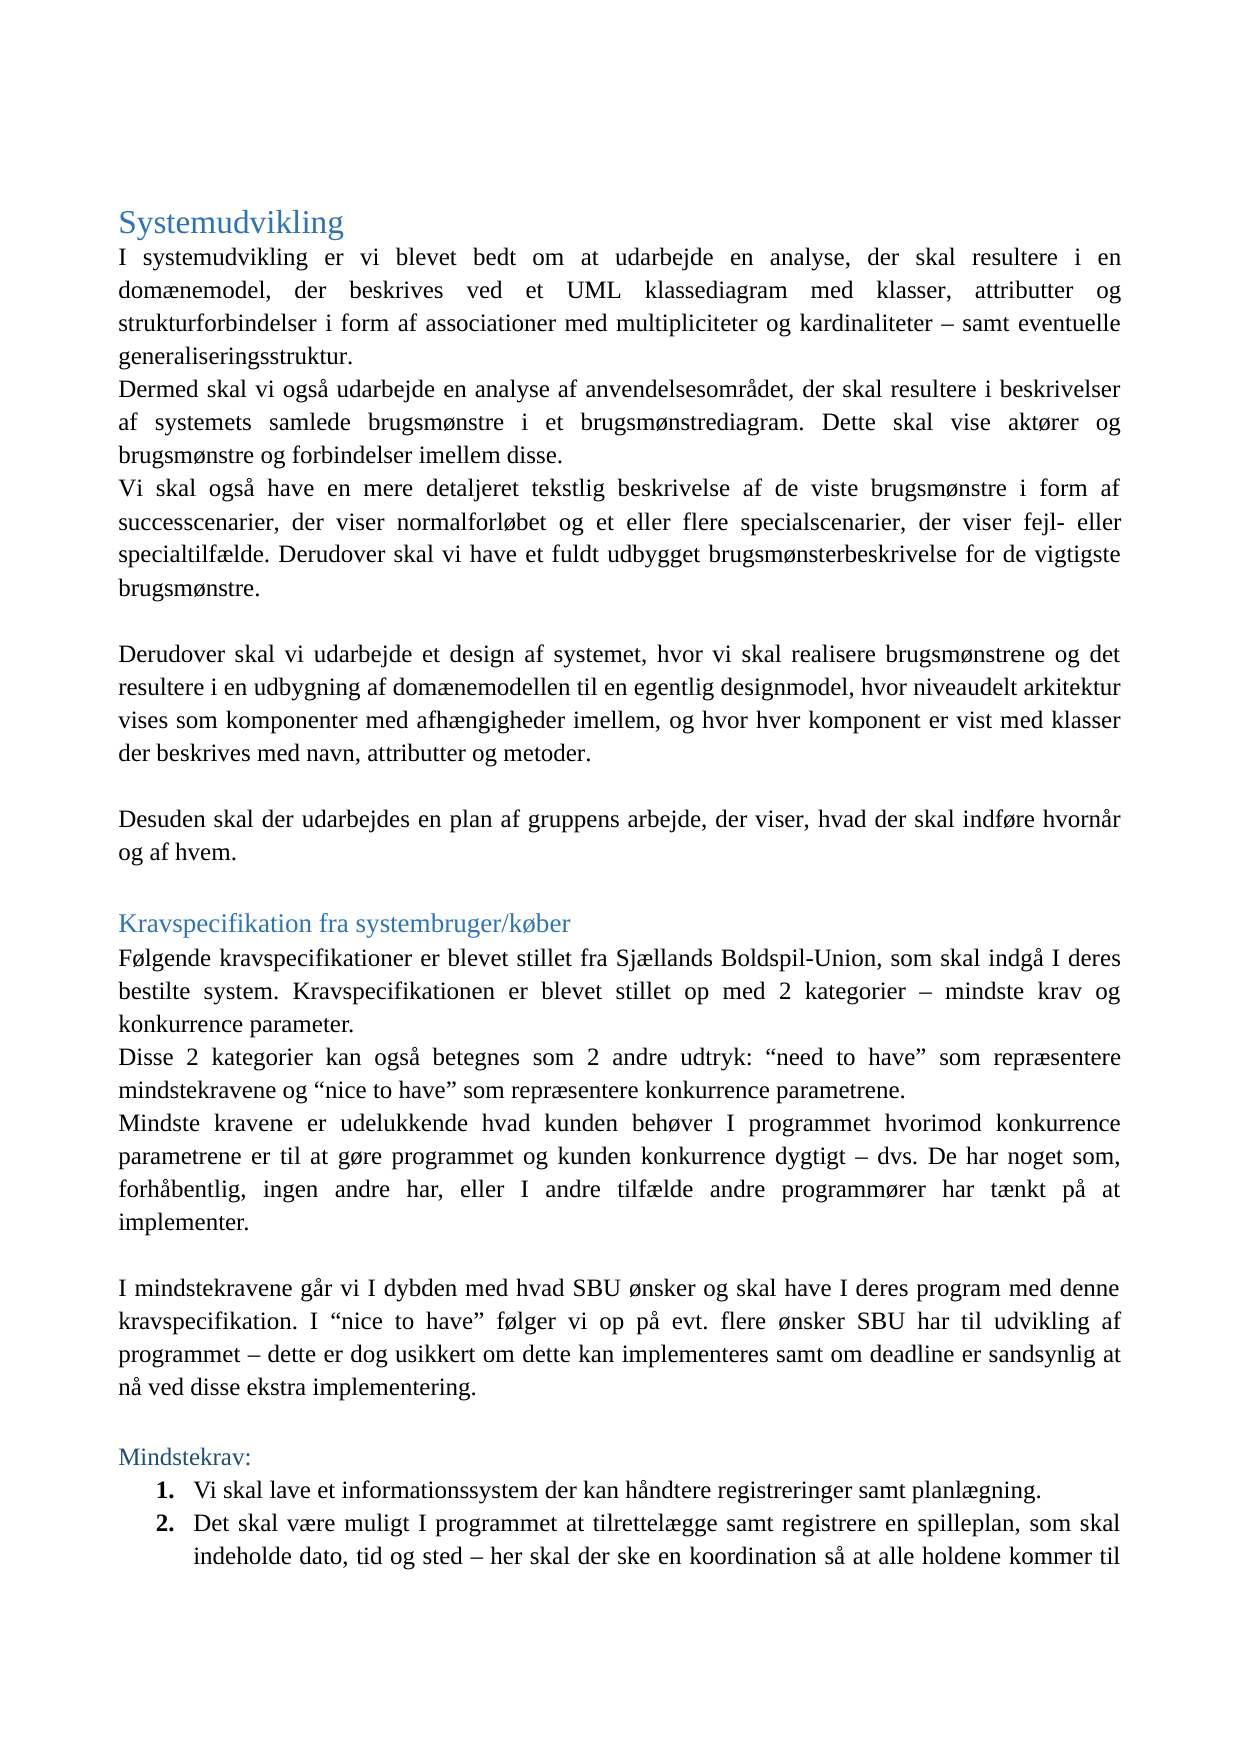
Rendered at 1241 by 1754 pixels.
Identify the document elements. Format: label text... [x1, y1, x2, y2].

text I systemudvikling er vi blevet bedt om at udarbejde en analyse, der skal resultere i en domænemodel, der beskrives ved et UML klassediagram med klasser, attributter og strukturforbindelser i form af associationer med multipliciteter og kardinaliteter – samt eventuelle generaliseringsstruktur. [118, 242, 1122, 370]
list Vi skal lave et informationssystem der kan håndtere registreringer samt planlægning. [156, 1475, 1122, 1504]
text Derudover skal vi udarbejde et design af systemet, hvor vi skal realisere brugsmønstrene og det resultere i en udbygning af domænemodellen til en egentlig designmodel, hvor niveaudelt arkitektur vises som komponenter med afhængigheder imellem, og hvor hver komponent er vist med klasser der beskrives med navn, attributter og metoder. [118, 639, 1122, 766]
list Det skal være muligt I programmet at tilrettelægge samt registrere en spilleplan, som skal indeholde dato, tid og sted – her skal der ske en koordination så at alle holdene kommer til [156, 1508, 1122, 1570]
text Følgende kravspecifikationer er blevet stillet fra Sjællands Boldspil-Union, som skal indgå I deres bestilte system. Kravspecifikationen er blevet stillet op med 2 kategorier – mindste krav og konkurrence parameter. [118, 943, 1122, 1037]
subtitle Systemudvikling [118, 202, 1122, 241]
text Disse 2 kategorier kan også betegnes som 2 andre udtryk: “need to have” som repræsentere mindstekravene og “nice to have” som repræsentere konkurrence parametrene. [118, 1042, 1122, 1103]
text Mindste kravene er udelukkende hvad kunden behøver I programmet hvorimod konkurrence parametrene er til at gøre programmet og kunden konkurrence dygtigt – dvs. De har noget som, forhåbentlig, ingen andre har, eller I andre tilfælde andre programmører har tænkt på at implementer. [118, 1108, 1122, 1236]
text I mindstekravene går vi I dybden med hvad SBU ønsker og skal have I deres program med denne kravspecifikation. I “nice to have” følger vi op på evt. flere ønsker SBU har til udvikling af programmet – dette er dog usikkert om dette kan implementeres samt om deadline er sandsynlig at nå ved disse ekstra implementering. [118, 1273, 1122, 1401]
subtitle Mindstekrav: [118, 1442, 1122, 1471]
text Vi skal også have en mere detaljeret tekstlig beskrivelse af de viste brugsmønstre i form af successcenarier, der viser normalforløbet og et eller flere specialscenarier, der viser fejl- eller specialtilfælde. Derudover skal vi have et fuldt udbygget brugsmønsterbeskrivelse for de vigtigste brugsmønstre. [118, 473, 1122, 601]
text Desuden skal der udarbejdes en plan af gruppens arbejde, der viser, hvad der skal indføre hvornår og af hvem. [118, 804, 1122, 866]
text Dermed skal vi også udarbejde en analyse af anvendelsesområdet, der skal resultere i beskrivelser af systemets samlede brugsmønstre i et brugsmønstrediagram. Dette skal vise aktører og brugsmønstre og forbindelser imellem disse. [118, 374, 1122, 469]
subtitle Kravspecifikation fra systembruger/køber [118, 907, 1122, 938]
